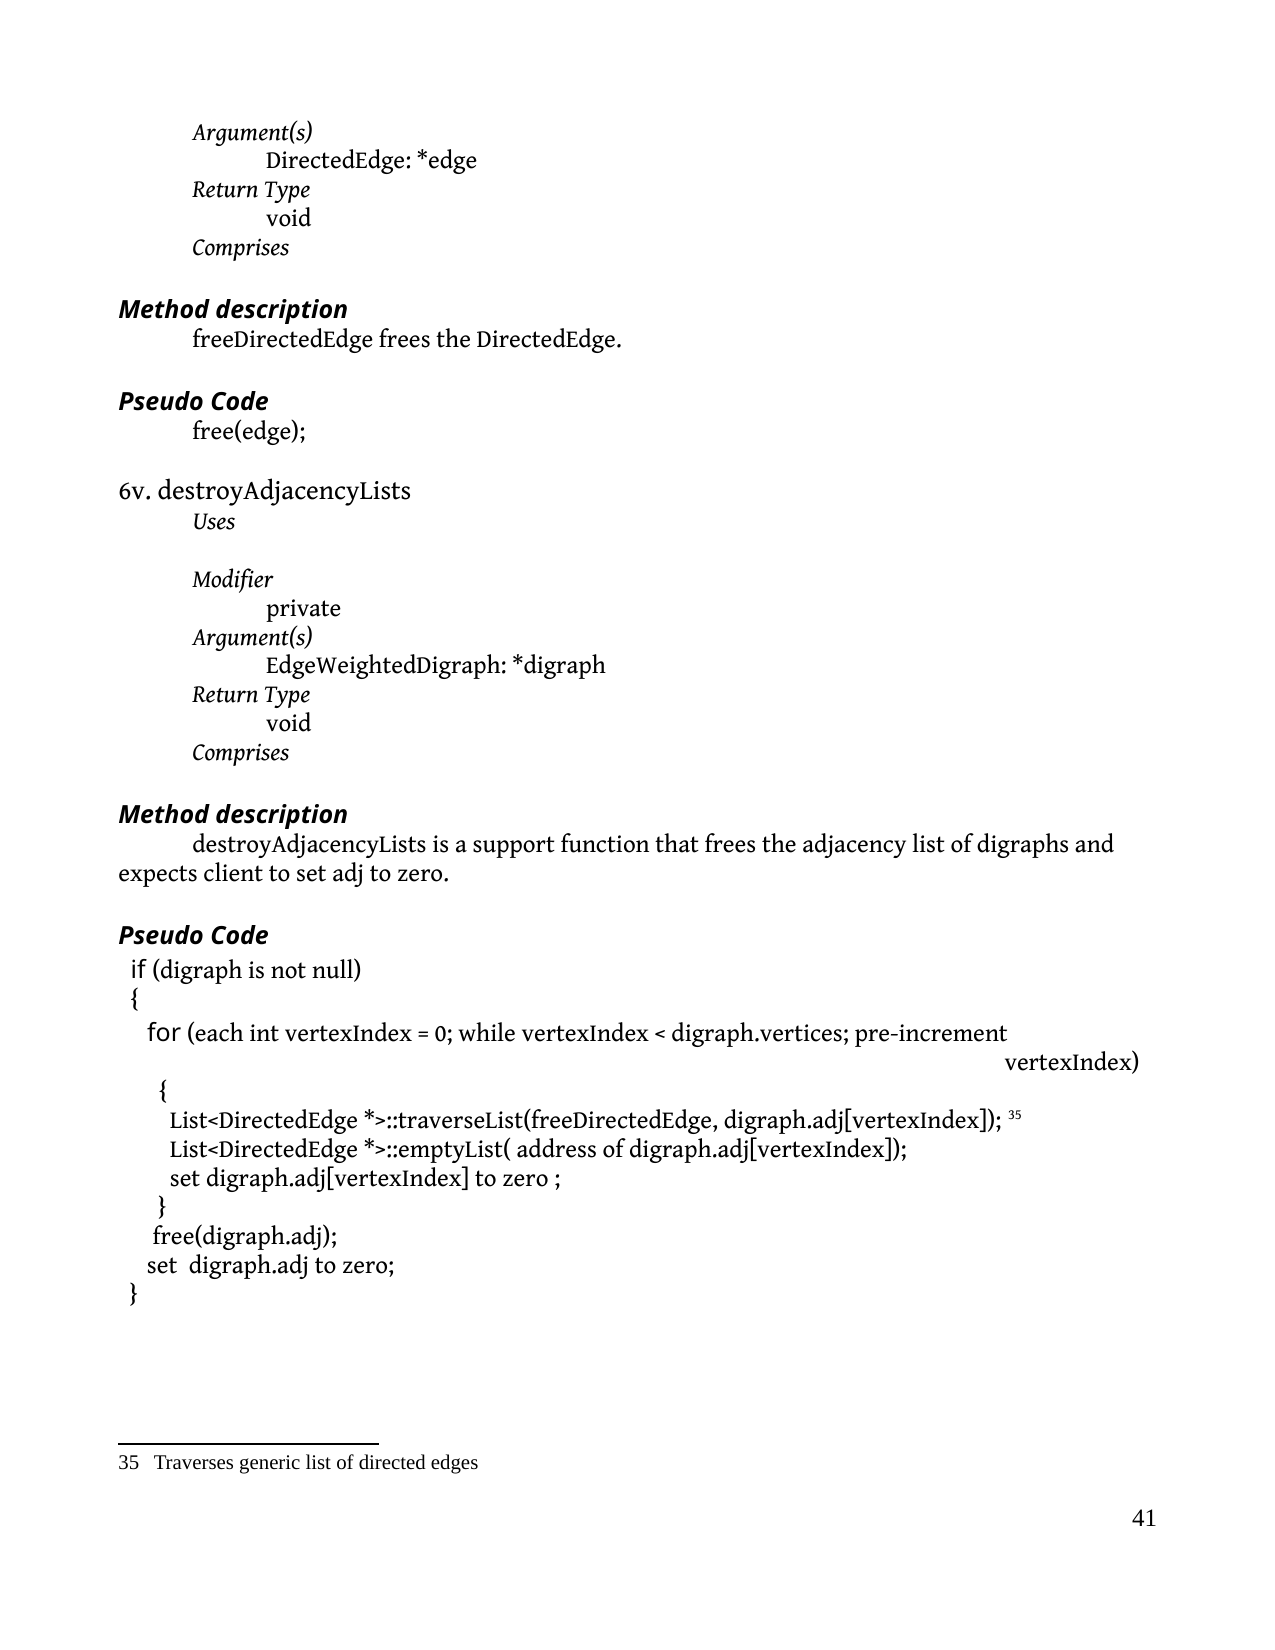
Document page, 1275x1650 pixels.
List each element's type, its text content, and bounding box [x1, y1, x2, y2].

text { [118, 986, 1157, 1015]
text if (digraph is not null) [118, 952, 1157, 986]
text Method description [118, 797, 1157, 831]
text Argument(s) [118, 623, 1157, 652]
text 6v. destroyAdjacencyLists [118, 476, 1157, 507]
text } [118, 1194, 1157, 1223]
text EdgeWeightedDigraph: *digraph [118, 652, 1157, 681]
text Comprises [118, 234, 1157, 263]
text freeDirectedEdge frees the DirectedEdge. [118, 326, 1157, 355]
text private [118, 594, 1157, 623]
text for (each int vertexIndex = 0; while vertexIndex < digraph.vertices; pre-increment vertexIndex) [118, 1015, 1157, 1078]
text Traverses generic list of directed edges [118, 1449, 1157, 1474]
text } [118, 1281, 1157, 1309]
text Argument(s) [118, 118, 1157, 147]
text void [118, 205, 1157, 234]
text DirectedEdge: *edge [118, 147, 1157, 176]
text Modifier [118, 565, 1157, 594]
text free(edge); [118, 418, 1157, 447]
text Method description [118, 292, 1157, 326]
text { [118, 1078, 1157, 1107]
text void [118, 710, 1157, 739]
text Pseudo Code [118, 918, 1157, 952]
text List<DirectedEdge *>::emptyList( address of digraph.adj[vertexIndex]); [118, 1136, 1157, 1165]
text Pseudo Code [118, 384, 1157, 418]
text set digraph.adj to zero; [118, 1252, 1157, 1281]
text Comprises [118, 739, 1157, 768]
text List<DirectedEdge *>::traverseList(freeDirectedEdge, digraph.adj[vertexIndex]); [118, 1107, 1157, 1136]
text Return Type [118, 681, 1157, 710]
text Uses [118, 507, 1157, 536]
text destroyAdjacencyLists is a support function that frees the adjacency list of digraphs and expects client to set adj to zero. [118, 831, 1157, 889]
text Return Type [118, 176, 1157, 205]
text set digraph.adj[vertexIndex] to zero ; [118, 1165, 1157, 1194]
text free(digraph.adj); [118, 1223, 1157, 1252]
